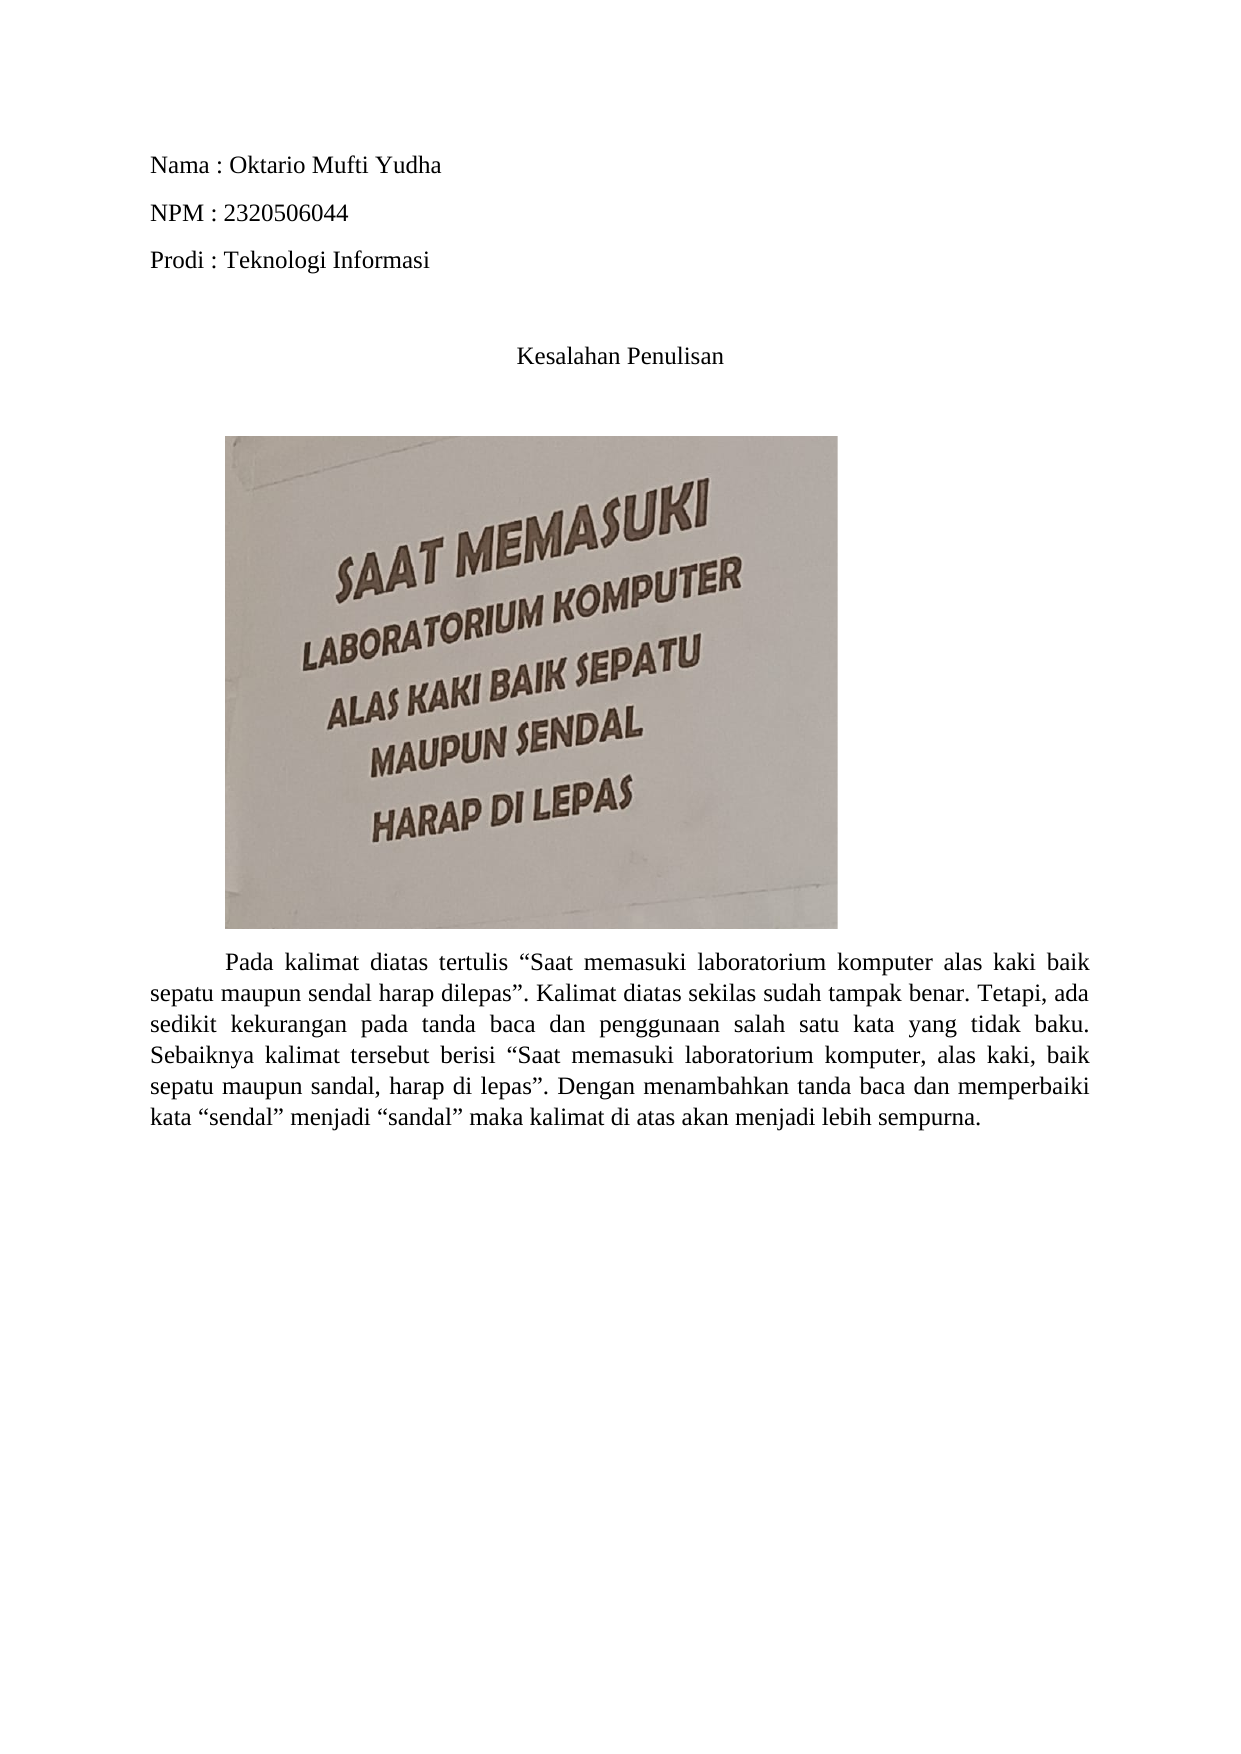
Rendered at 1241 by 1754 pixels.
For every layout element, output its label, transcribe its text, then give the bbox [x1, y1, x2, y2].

text Prodi : Teknologi Informasi [150, 245, 1090, 274]
picture [225, 436, 838, 827]
text Kesalahan Penulisan [150, 341, 1090, 369]
text Pada kalimat diatas tertulis “Saat memasuki laboratorium komputer alas kaki baik sepatu maupun sendal harap dilepas”. Kalimat diatas sekilas sudah tampak benar. Tetapi, ada sedikit kekurangan pada tanda baca dan penggunaan salah satu kata yang tidak baku. Sebaiknya kalimat tersebut berisi “Saat memasuki laboratorium komputer, alas kaki, baik sepatu maupun sandal, harap di lepas”. Dengan menambahkan tanda baca dan memperbaiki kata “sendal” menjadi “sandal” maka kalimat di atas akan menjadi lebih sempurna. [150, 947, 1090, 1131]
text NPM : 2320506044 [150, 198, 1090, 226]
text Nama : Oktario Mufti Yudha [150, 150, 1090, 179]
